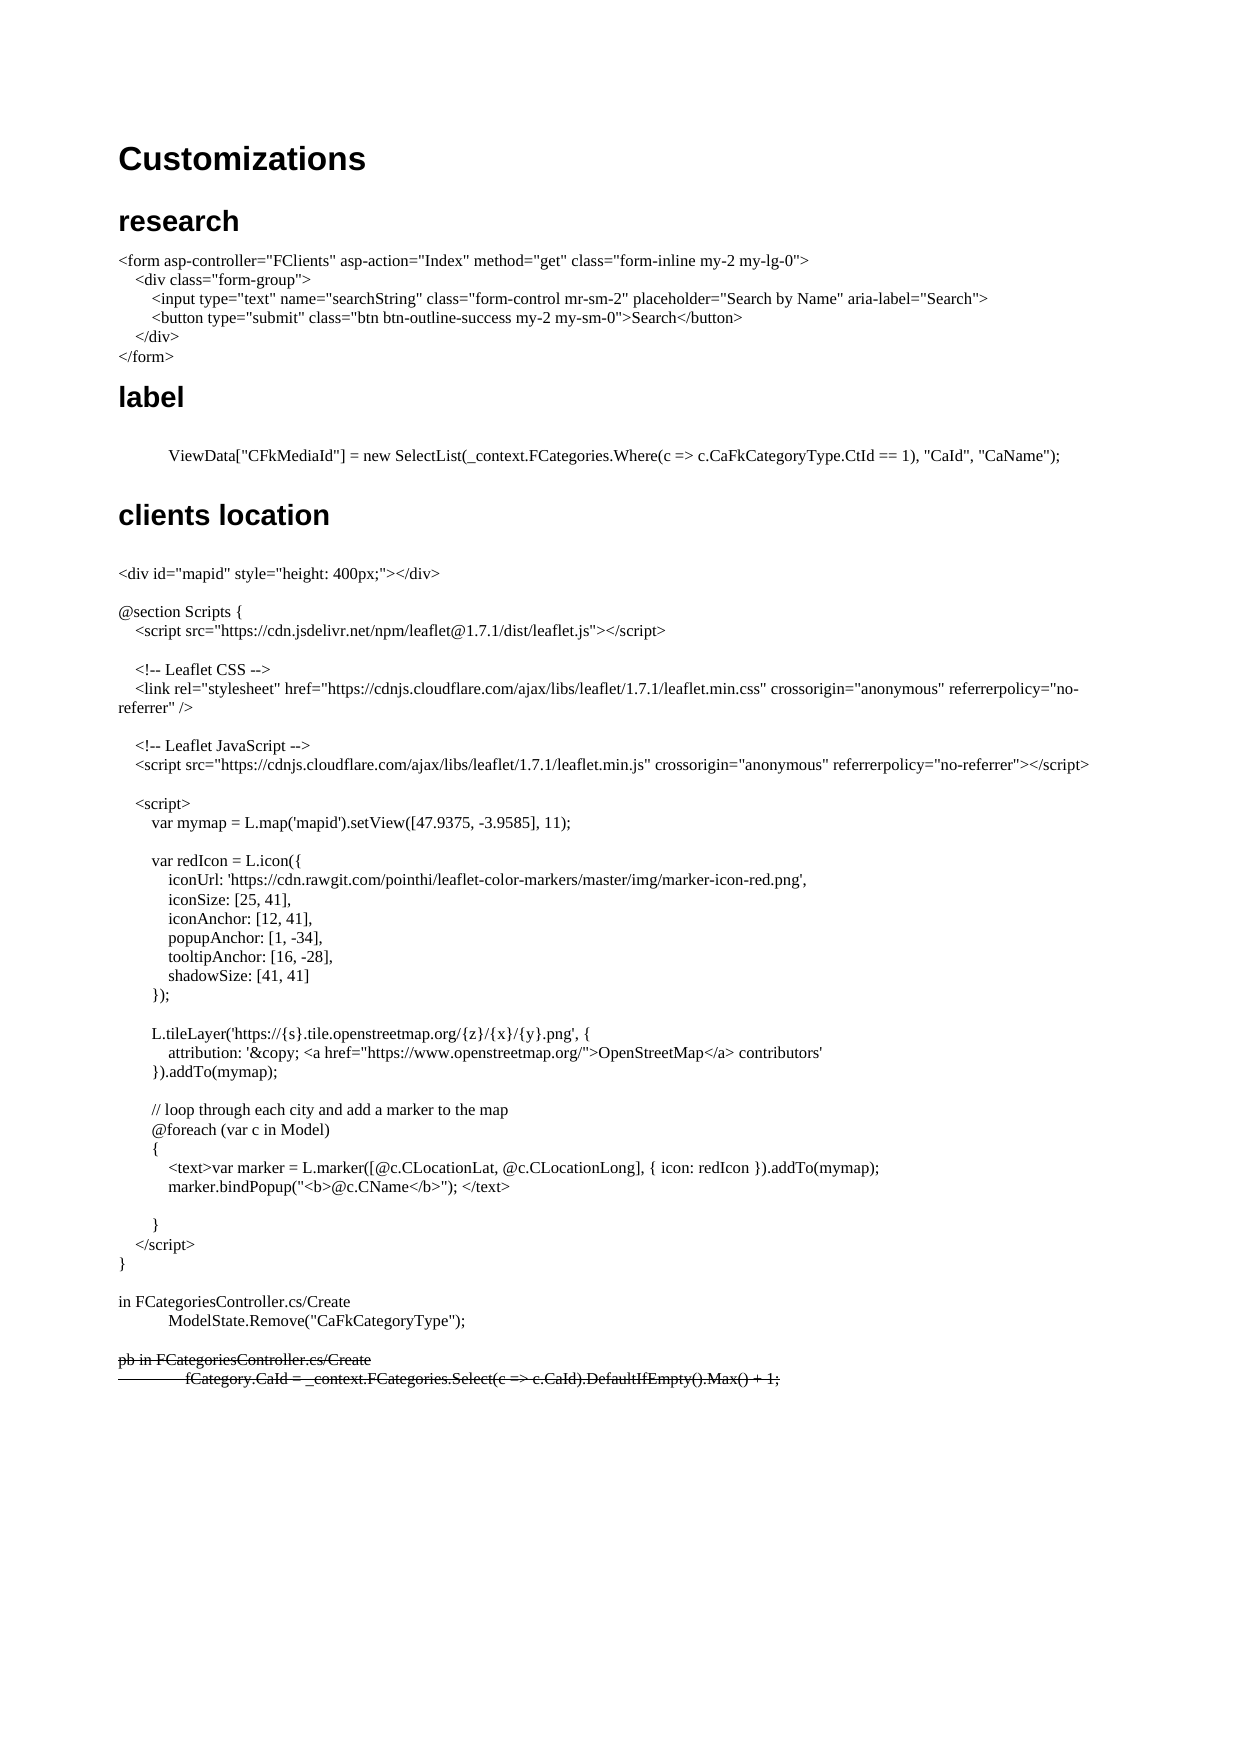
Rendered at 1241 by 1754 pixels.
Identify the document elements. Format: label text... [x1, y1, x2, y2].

text <button type="submit" class="btn btn-outline-success my-2 my-sm-0">Search</button> [118, 308, 1122, 327]
text attribution: '&copy; <a href="https://www.openstreetmap.org/">OpenStreetMap</a> contributors' [118, 1043, 1122, 1062]
text in FCategoriesController.cs/Create [118, 1292, 1122, 1311]
text </div> [118, 327, 1122, 346]
text }); [118, 985, 1122, 1004]
text ModelState.Remove("CaFkCategoryType"); [118, 1311, 1122, 1330]
subtitle label [118, 380, 1122, 414]
text marker.bindPopup("<b>@c.CName</b>"); </text> [118, 1177, 1122, 1196]
text var mymap = L.map('mapid').setView([47.9375, -3.9585], 11); [118, 813, 1122, 832]
text ViewData["CFkMediaId"] = new SelectList(_context.FCategories.Where(c => c.CaFkCategoryType.CtId == 1), "CaId", "CaName"); [118, 445, 1122, 464]
text { [118, 1138, 1122, 1158]
text iconAnchor: [12, 41], [118, 908, 1122, 928]
text <!-- Leaflet JavaScript --> [118, 736, 1122, 755]
text </form> [118, 346, 1122, 366]
subtitle Customizations [118, 139, 1122, 177]
text <form asp-controller="FClients" asp-action="Index" method="get" class="form-inline my-2 my-lg-0"> [118, 251, 1122, 270]
text <input type="text" name="searchString" class="form-control mr-sm-2" placeholder="Search by Name" aria-label="Search"> [118, 289, 1122, 308]
text <div id="mapid" style="height: 400px;"></div> [118, 563, 1122, 583]
text }).addTo(mymap); [118, 1062, 1122, 1081]
text <script src="https://cdn.jsdelivr.net/npm/leaflet@1.7.1/dist/leaflet.js"></script> [118, 621, 1122, 640]
text pb in FCategoriesController.cs/Create [118, 1349, 1122, 1368]
text } [118, 1215, 1122, 1234]
text <link rel="stylesheet" href="https://cdnjs.cloudflare.com/ajax/libs/leaflet/1.7.1/leaflet.min.css" crossorigin="anonymous" referrerpolicy="no-referrer" /> [118, 678, 1122, 717]
subtitle clients location [118, 498, 1122, 532]
text // loop through each city and add a marker to the map [118, 1100, 1122, 1119]
text <!-- Leaflet CSS --> [118, 659, 1122, 678]
text iconSize: [25, 41], [118, 889, 1122, 908]
text <script src="https://cdnjs.cloudflare.com/ajax/libs/leaflet/1.7.1/leaflet.min.js" crossorigin="anonymous" referrerpolicy="no-referrer"></script> [118, 755, 1122, 774]
text </script> [118, 1234, 1122, 1253]
text <text>var marker = L.marker([@c.CLocationLat, @c.CLocationLong], { icon: redIcon }).addTo(mymap); [118, 1158, 1122, 1177]
text @foreach (var c in Model) [118, 1119, 1122, 1138]
text tooltipAnchor: [16, -28], [118, 947, 1122, 966]
subtitle research [118, 204, 1122, 238]
text var redIcon = L.icon({ [118, 851, 1122, 870]
text iconUrl: 'https://cdn.rawgit.com/pointhi/leaflet-color-markers/master/img/marker-icon-red.png', [118, 870, 1122, 889]
text } [118, 1253, 1122, 1273]
text popupAnchor: [1, -34], [118, 928, 1122, 947]
text <div class="form-group"> [118, 270, 1122, 289]
text L.tileLayer('https://{s}.tile.openstreetmap.org/{z}/{x}/{y}.png', { [118, 1023, 1122, 1043]
text <script> [118, 793, 1122, 813]
text fCategory.CaId = _context.FCategories.Select(c => c.CaId).DefaultIfEmpty().Max() + 1; [118, 1368, 1122, 1388]
text shadowSize: [41, 41] [118, 966, 1122, 985]
text @section Scripts { [118, 602, 1122, 621]
